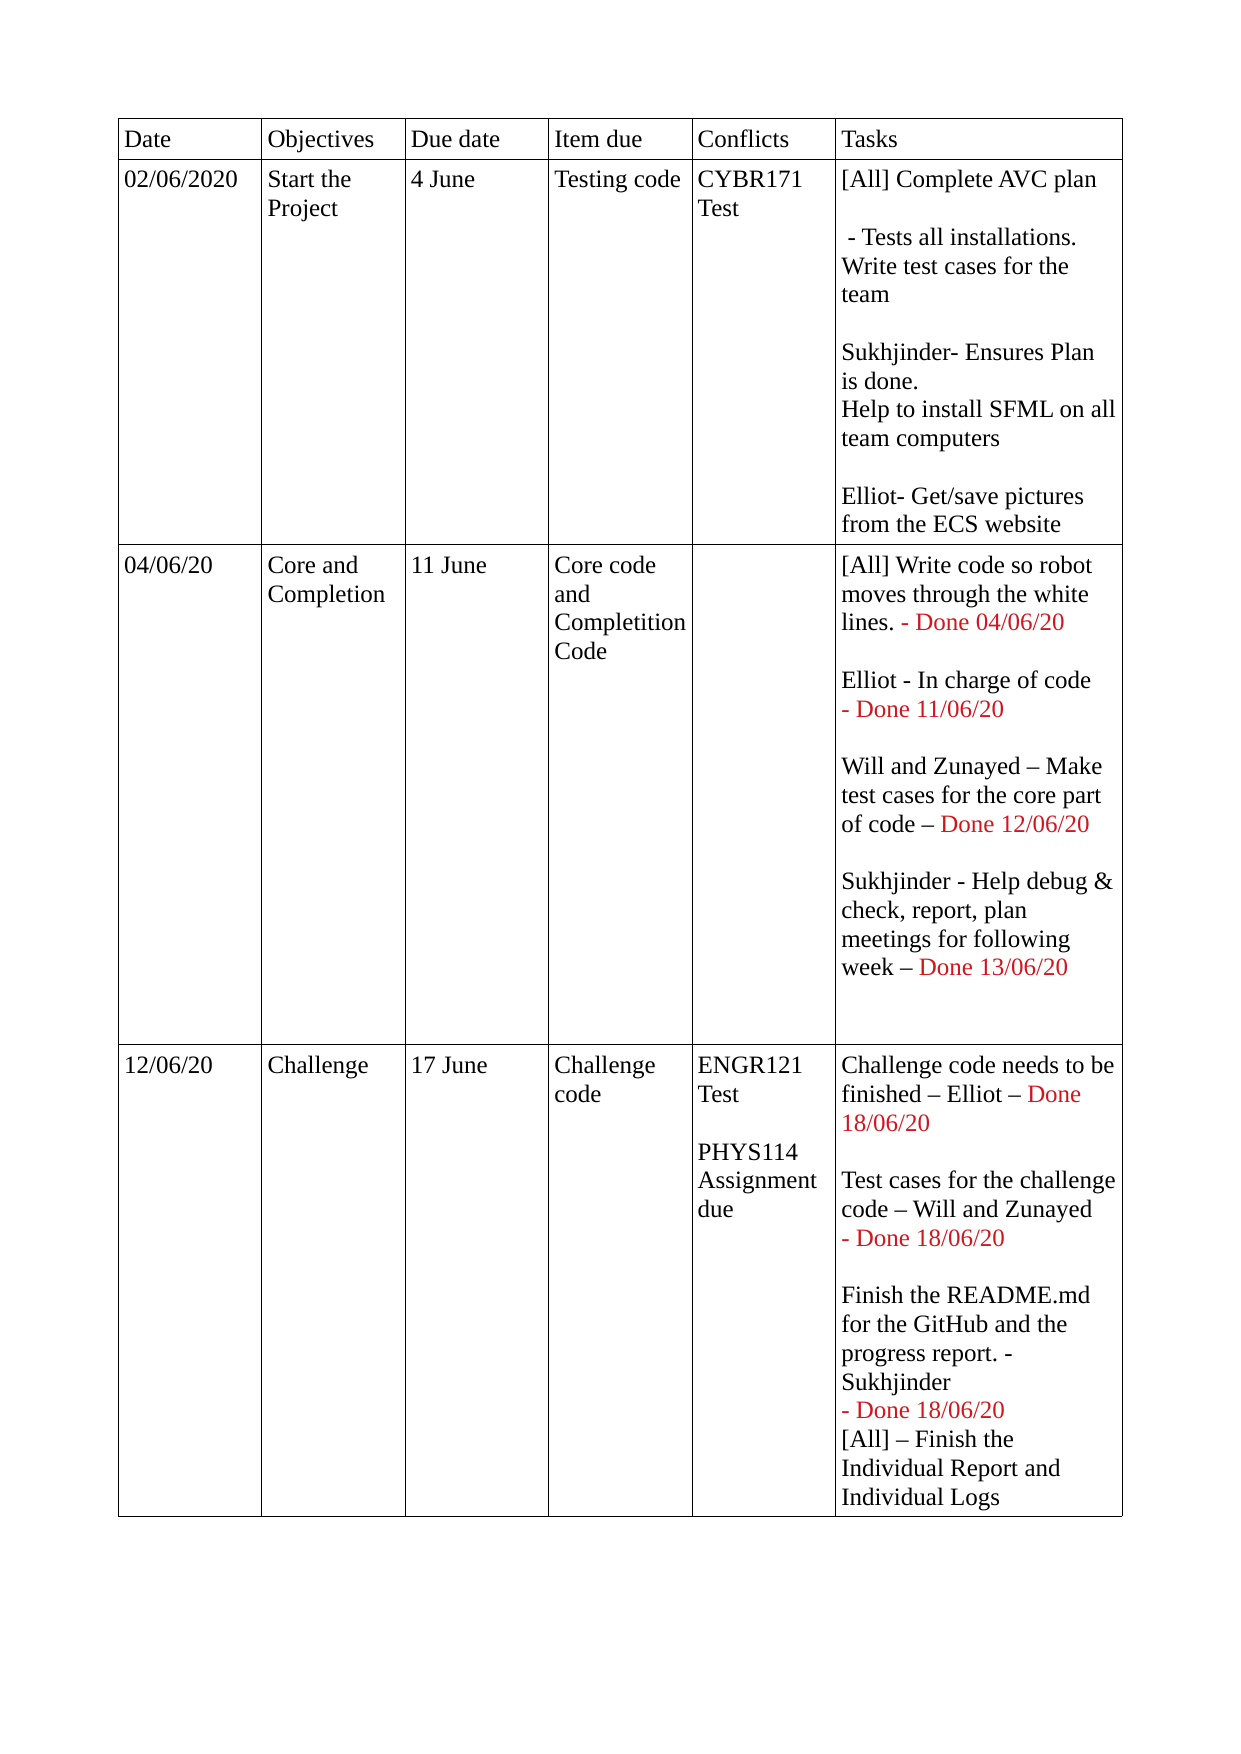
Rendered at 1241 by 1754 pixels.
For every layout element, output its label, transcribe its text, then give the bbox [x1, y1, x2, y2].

table_header Item due [549, 119, 692, 158]
table_header Tasks [836, 119, 1122, 158]
table_cell 04/06/20 [119, 545, 261, 1044]
table_cell CYBR171 Test [693, 160, 835, 544]
table_cell 12/06/20 [119, 1045, 261, 1516]
table_cell 02/06/2020 [119, 160, 261, 544]
table_cell ENGR121 Test PHYS114 Assignment due [693, 1045, 835, 1516]
table_cell 4 June [406, 160, 548, 544]
table_header Objectives [262, 119, 405, 158]
table_cell Testing code [549, 160, 692, 544]
table_cell Challenge code needs to be finished – Elliot – Done 18/06/20 Test cases for the challenge code – Will and Zunayed - Done 18/06/20 Finish the README.md for the GitHub and the progress report. - Sukhjinder - Done 18/06/20 [All] – Finish the Individual Report and Individual Logs [836, 1045, 1122, 1516]
table_cell Core and Completion [262, 545, 405, 1044]
table_header Conflicts [693, 119, 835, 158]
table_header Date [119, 119, 261, 158]
table_cell 11 June [406, 545, 548, 1044]
table_cell Start the Project [262, 160, 405, 544]
table_cell Challenge [262, 1045, 405, 1516]
table_cell [693, 545, 835, 1044]
table_cell Challenge code [549, 1045, 692, 1516]
table_cell [All] Write code so robot moves through the white lines. - Done 04/06/20 Elliot - In charge of code - Done 11/06/20 Will and Zunayed – Make test cases for the core part of code – Done 12/06/20 Sukhjinder - Help debug & check, report, plan meetings for following week – Done 13/06/20 [836, 545, 1122, 1044]
table_cell 17 June [406, 1045, 548, 1516]
table_cell Core code and Completition Code [549, 545, 692, 1044]
table_cell [All] Complete AVC plan - Tests all installations. Write test cases for the team Sukhjinder- Ensures Plan is done. Help to install SFML on all team computers Elliot- Get/save pictures from the ECS website [836, 160, 1122, 544]
table_header Due date [406, 119, 548, 158]
